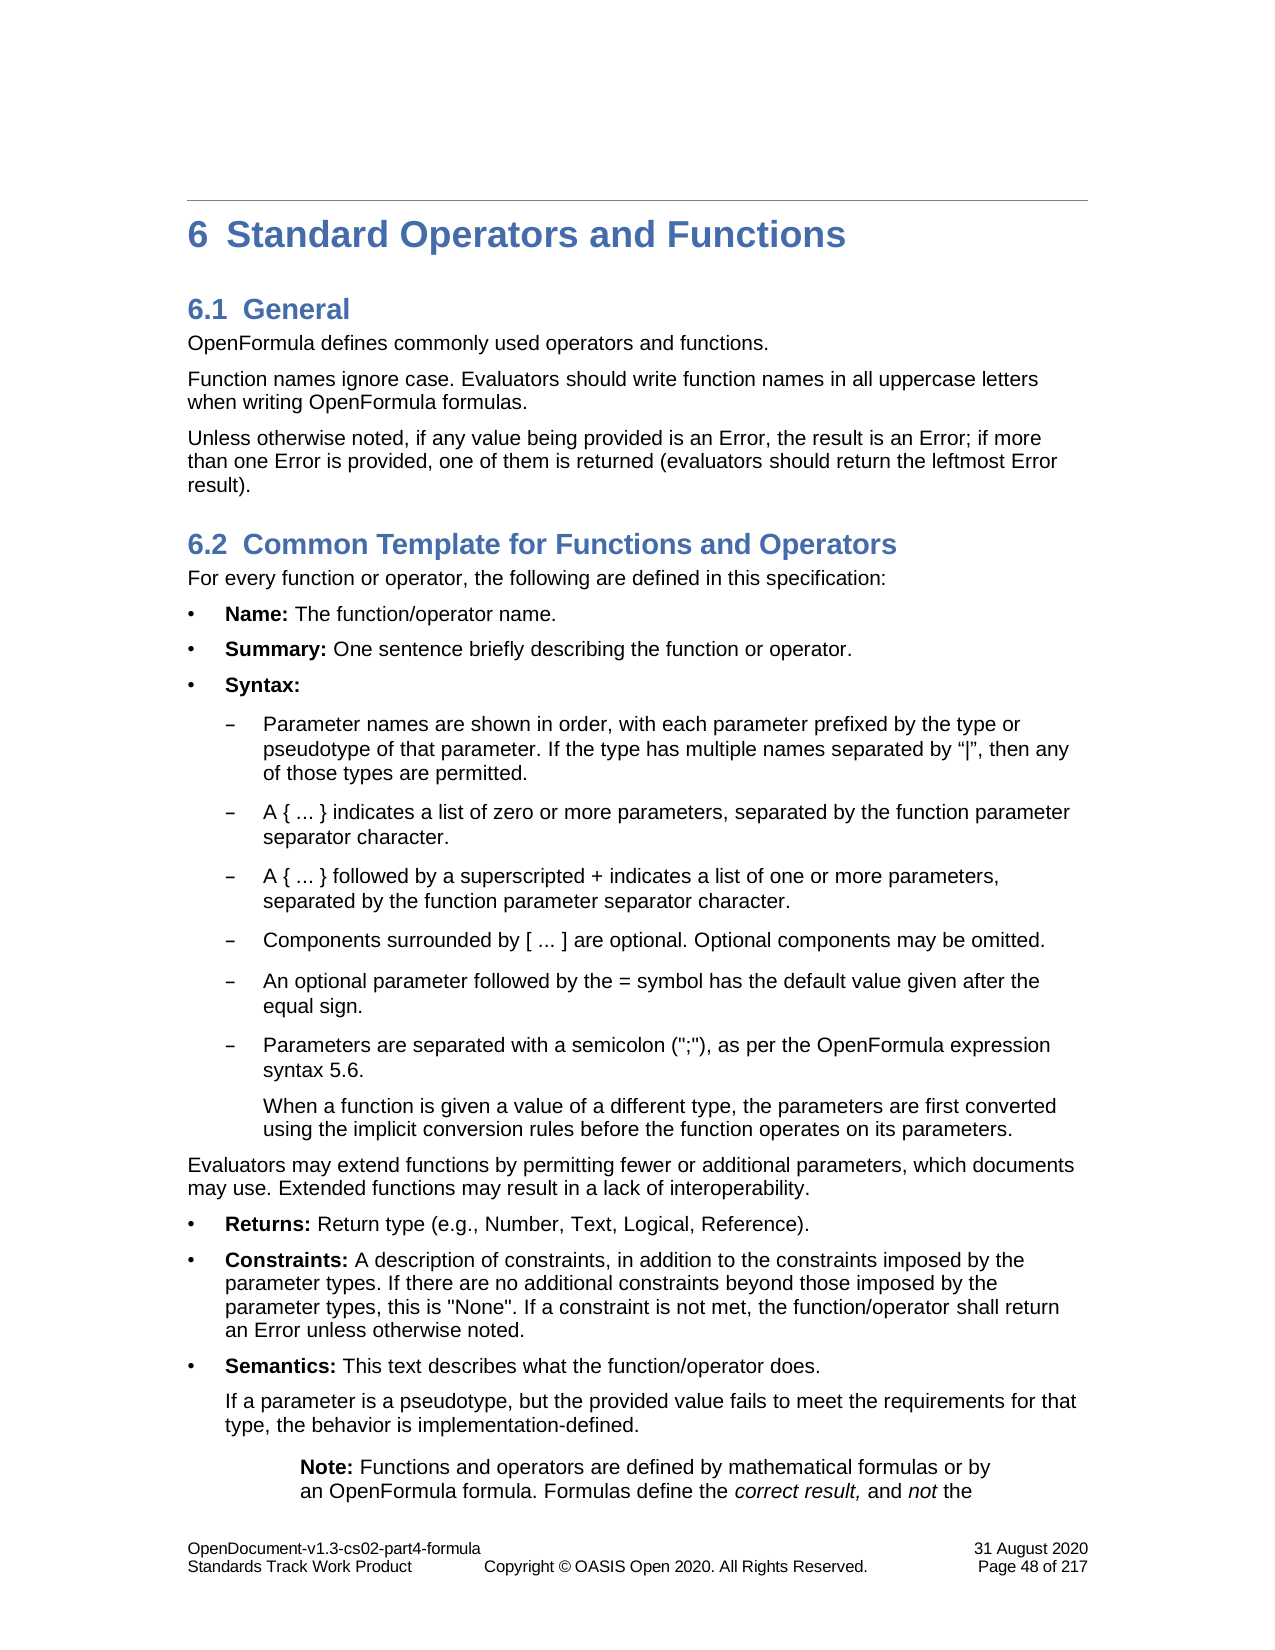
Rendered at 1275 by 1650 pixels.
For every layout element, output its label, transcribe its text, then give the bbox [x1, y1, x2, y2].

list Syntax: [187, 673, 1088, 697]
list A { ... } indicates a list of zero or more parameters, separated by the function parameter separator character. [225, 797, 1088, 849]
list Components surrounded by [ ... ] are optional. Optional components may be omitted. [225, 925, 1088, 954]
list When a function is given a value of a different type, the parameters are first converted using the implicit conversion rules before the function operates on its parameters. [225, 1094, 1088, 1141]
list If a parameter is a pseudotype, but the provided value fails to meet the requirements for that type, the behavior is implementation-defined. [187, 1390, 1088, 1437]
text Function names ignore case. Evaluators should write function names in all uppercase letters when writing OpenFormula formulas. [187, 367, 1088, 414]
subtitle Standard Operators and Functions [187, 201, 1088, 256]
list Semantics: This text describes what the function/operator does. [187, 1354, 1088, 1378]
subtitle General [187, 293, 1088, 326]
list A { ... } followed by a superscripted + indicates a list of one or more parameters, separated by the function parameter separator character. [225, 861, 1088, 913]
list Returns: Return type (e.g., Number, Text, Logical, Reference). [187, 1212, 1088, 1236]
text OpenFormula defines commonly used operators and functions. [187, 332, 1088, 355]
list Parameters are separated with a semicolon (";"), as per the OpenFormula expression syntax 5.6. [225, 1030, 1088, 1082]
text Unless otherwise noted, if any value being provided is an Error, the result is an Error; if more than one Error is provided, one of them is returned (evaluators should return the leftmost Error result). [187, 426, 1088, 497]
list Constraints: A description of constraints, in addition to the constraints imposed by the parameter types. If there are no additional constraints beyond those imposed by the parameter types, this is "None". If a constraint is not met, the function/operator shall return an Error unless otherwise noted. [187, 1248, 1088, 1342]
list Name: The function/operator name. [187, 602, 1088, 626]
text For every function or operator, the following are defined in this specification: [187, 567, 1088, 590]
list Parameter names are shown in order, with each parameter prefixed by the type or pseudotype of that parameter. If the type has multiple names separated by “|”, then any of those types are permitted. [225, 709, 1088, 785]
list Summary: One sentence briefly describing the function or operator. [187, 638, 1088, 661]
text Evaluators may extend functions by permitting fewer or additional parameters, which documents may use. Extended functions may result in a lack of interoperability. [187, 1153, 1088, 1200]
subtitle Common Template for Functions and Operators [187, 528, 1088, 561]
list An optional parameter followed by the = symbol has the default value given after the equal sign. [225, 966, 1088, 1018]
list Note: Functions and operators are defined by mathematical formulas or by an OpenFormula formula. Formulas define the correct result, and not the [262, 1456, 1013, 1503]
